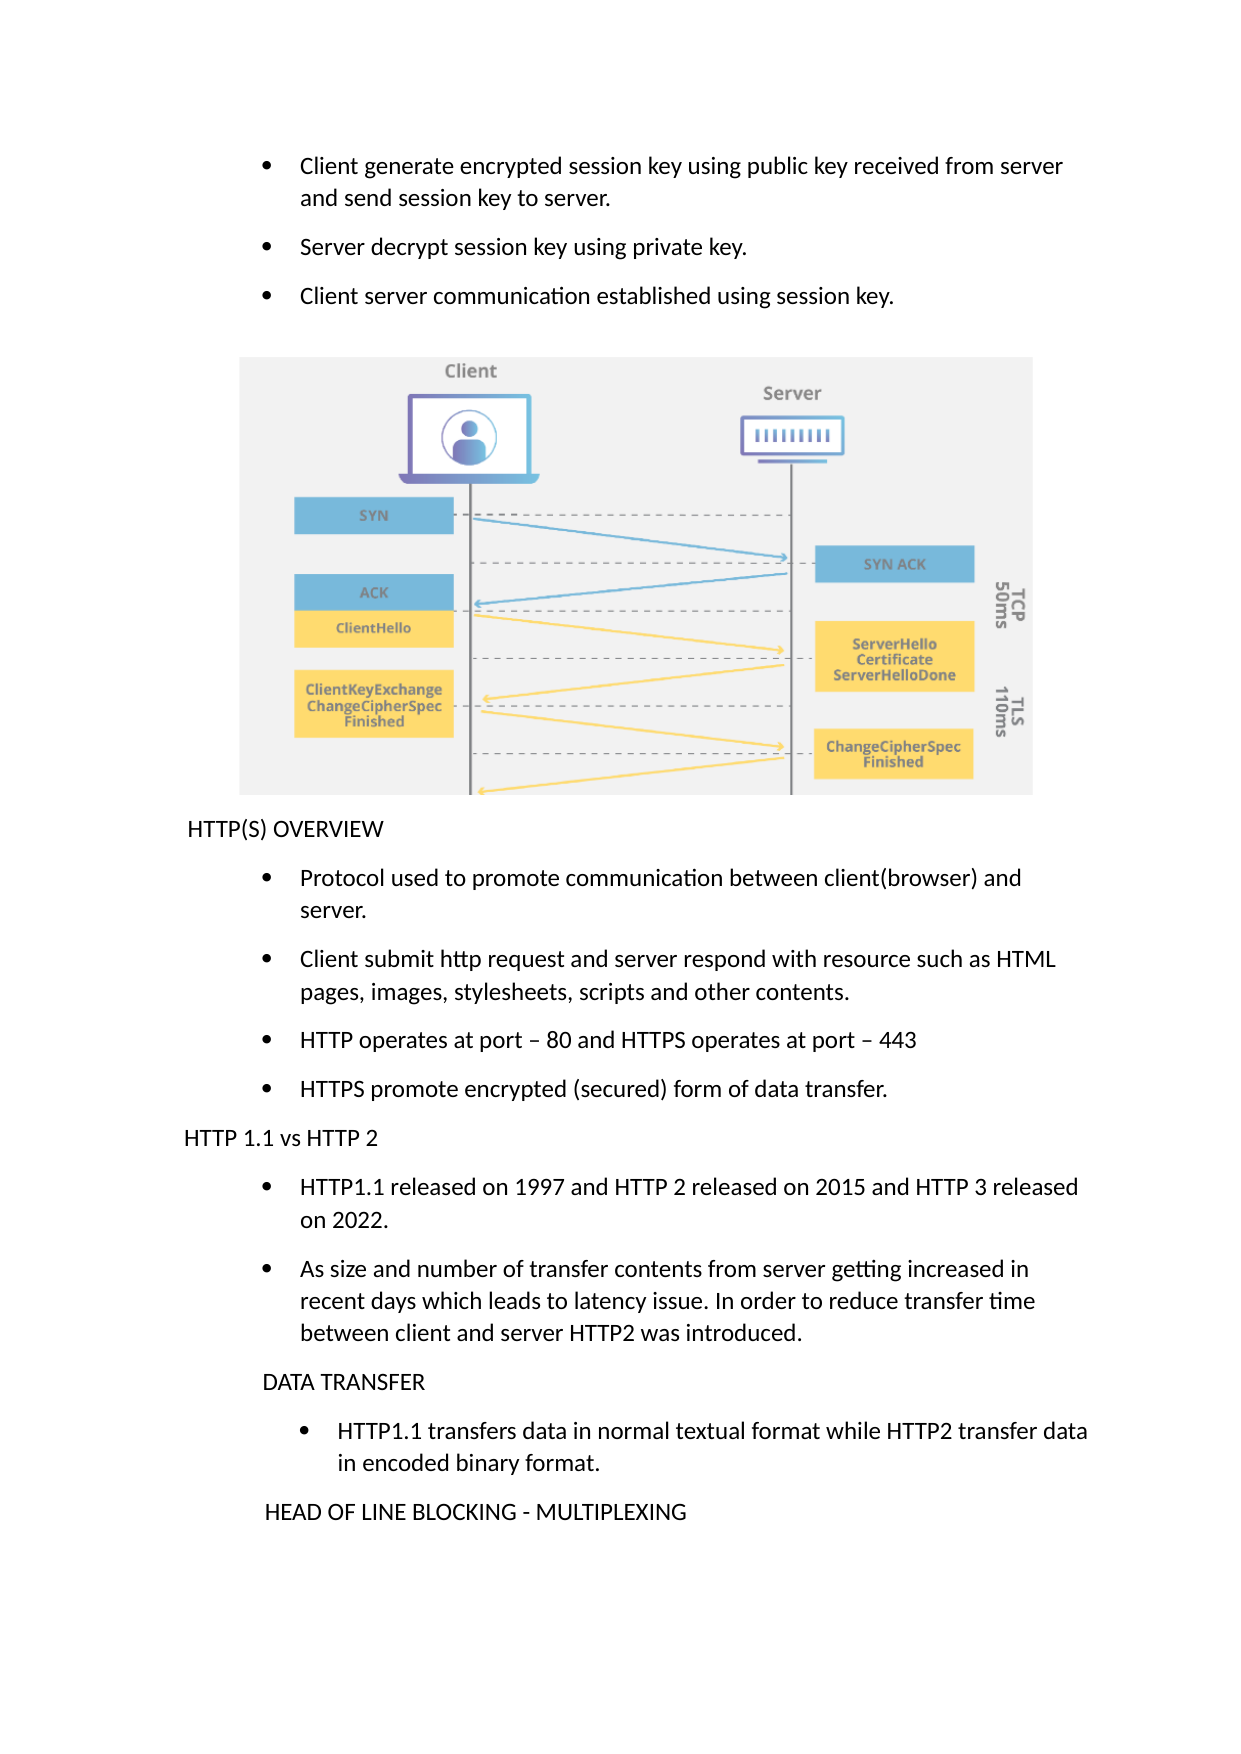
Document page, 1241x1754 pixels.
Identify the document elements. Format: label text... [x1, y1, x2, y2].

list HTTP1.1 released on 1997 and HTTP 2 released on 2015 and HTTP 3 released on 2022. [262, 1171, 1090, 1234]
list Server decrypt session key using private key. [262, 231, 1090, 262]
list Client generate encrypted session key using public key received from server and send session key to server. [262, 150, 1090, 213]
list HTTP1.1 transfers data in normal textual format while HTTP2 transfer data in encoded binary format. [300, 1415, 1090, 1478]
list HTTP operates at port – 80 and HTTPS operates at port – 443 [262, 1024, 1090, 1055]
list Client submit http request and server respond with resource such as HTML pages, images, stylesheets, scripts and other contents. [262, 943, 1090, 1006]
list HTTP(S) OVERVIEW [187, 813, 1090, 844]
list As size and number of transfer contents from server getting increased in recent days which leads to latency issue. In order to reduce transfer time between client and server HTTP2 was introduced. [262, 1253, 1090, 1348]
list Client server communication established using session key. [262, 280, 1090, 311]
list Protocol used to promote communication between client(browser) and server. [262, 862, 1090, 925]
list HTTPS promote encrypted (secured) form of data transfer. [262, 1073, 1090, 1104]
text HEAD OF LINE BLOCKING - MULTIPLEXING [225, 1496, 1090, 1527]
text DATA TRANSFER [225, 1366, 1090, 1397]
text HTTP 1.1 vs HTTP 2 [150, 1122, 1090, 1153]
